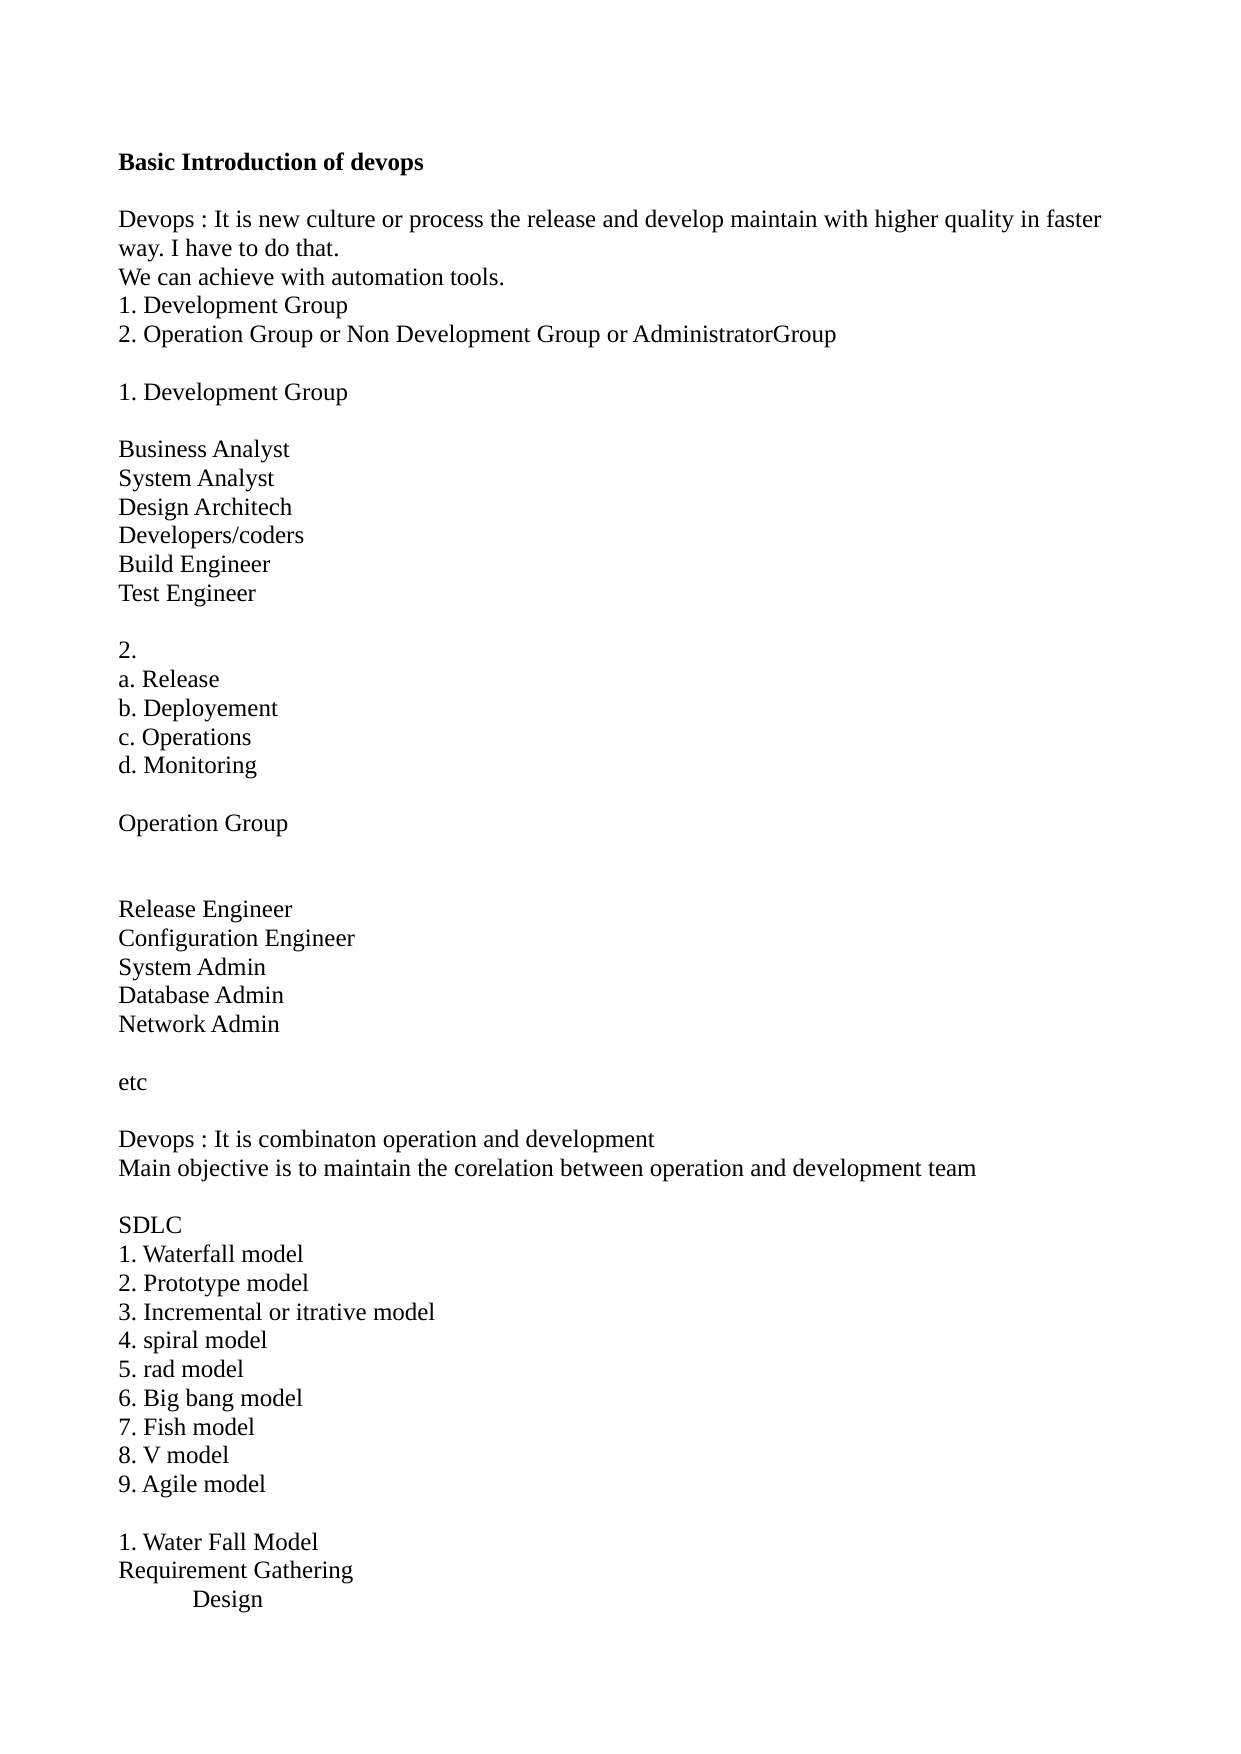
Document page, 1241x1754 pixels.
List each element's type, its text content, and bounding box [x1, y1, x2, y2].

text 8. V model [118, 1441, 1122, 1469]
text 9. Agile model [118, 1469, 1122, 1498]
text Build Engineer [118, 549, 1122, 578]
text c. Operations [118, 722, 1122, 751]
text a. Release [118, 664, 1122, 693]
text Design Architech [118, 492, 1122, 521]
text System Analyst [118, 463, 1122, 492]
text Developers/coders [118, 521, 1122, 549]
text 1. Development Group [118, 377, 1122, 406]
text System Admin [118, 952, 1122, 981]
text Main objective is to maintain the corelation between operation and development team [118, 1153, 1122, 1182]
text 5. rad model [118, 1354, 1122, 1383]
text Test Engineer [118, 578, 1122, 607]
text b. Deployement [118, 693, 1122, 722]
text 4. spiral model [118, 1326, 1122, 1354]
text 6. Big bang model [118, 1383, 1122, 1412]
text Basic Introduction of devops [118, 147, 1122, 176]
text 2. Prototype model [118, 1268, 1122, 1297]
text Devops : It is combinaton operation and development [118, 1124, 1122, 1153]
text 2. Operation Group or Non Development Group or AdministratorGroup [118, 319, 1122, 348]
text SDLC [118, 1211, 1122, 1239]
text etc [118, 1067, 1122, 1096]
text 1. Waterfall model [118, 1239, 1122, 1268]
text Business Analyst [118, 434, 1122, 463]
text 7. Fish model [118, 1412, 1122, 1441]
text 1. Water Fall Model [118, 1527, 1122, 1556]
text Network Admin [118, 1009, 1122, 1038]
text Devops : It is new culture or process the release and develop maintain with higher quality in faster way. I have to do that. [118, 204, 1122, 262]
text 1. Development Group [118, 291, 1122, 319]
text d. Monitoring [118, 751, 1122, 779]
text Operation Group [118, 808, 1122, 837]
text Release Engineer [118, 894, 1122, 923]
text Configuration Engineer [118, 923, 1122, 952]
text We can achieve with automation tools. [118, 262, 1122, 291]
text 2. [118, 636, 1122, 664]
text 3. Incremental or itrative model [118, 1297, 1122, 1326]
text Database Admin [118, 981, 1122, 1009]
text Requirement Gathering [118, 1556, 1122, 1584]
text Design [118, 1584, 1122, 1613]
